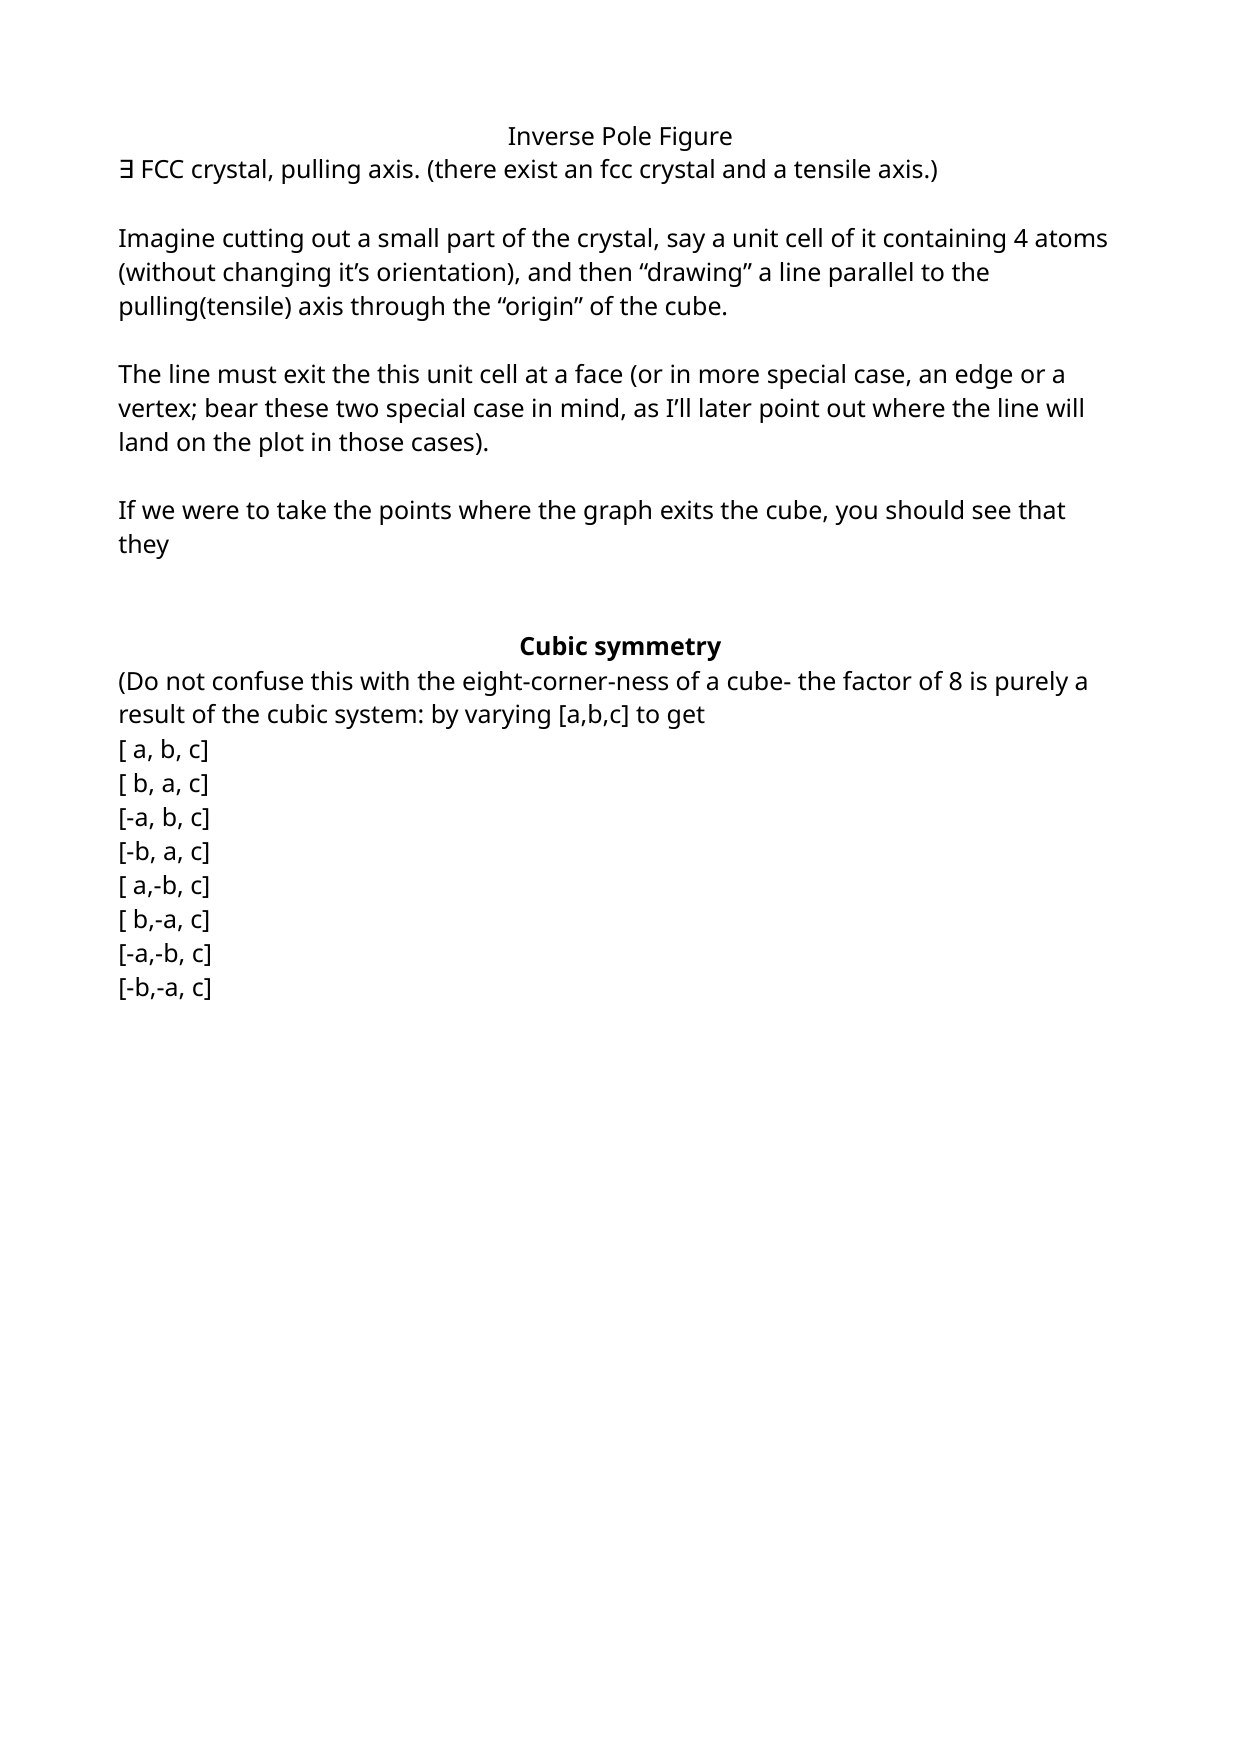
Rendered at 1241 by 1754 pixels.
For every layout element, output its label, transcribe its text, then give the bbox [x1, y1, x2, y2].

text Imagine cutting out a small part of the crystal, say a unit cell of it containing 4 atoms (without changing it’s orientation), and then “drawing” a line parallel to the pulling(tensile) axis through the “origin” of the cube. [118, 220, 1122, 322]
text ∃ FCC crystal, pulling axis. (there exist an fcc crystal and a tensile axis.) [118, 152, 1122, 186]
text [-a,-b, c] [118, 936, 1122, 970]
text If we were to take the points where the graph exits the cube, you should see that they [118, 493, 1122, 561]
text [-b, a, c] [118, 833, 1122, 867]
text [-a, b, c] [118, 799, 1122, 833]
text The line must exit the this unit cell at a face (or in more special case, an edge or a vertex; bear these two special case in mind, as I’ll later point out where the line will land on the plot in those cases). [118, 357, 1122, 459]
text [ b, a, c] [118, 765, 1122, 799]
text [ b,-a, c] [118, 902, 1122, 936]
text (Do not confuse this with the eight-corner-ness of a cube- the factor of 8 is purely a result of the cubic system: by varying [a,b,c] to get [118, 663, 1122, 731]
text Cubic symmetry [118, 629, 1122, 663]
text [ a, b, c] [118, 731, 1122, 765]
text [ a,-b, c] [118, 867, 1122, 902]
text [-b,-a, c] [118, 970, 1122, 1004]
text Inverse Pole Figure [118, 118, 1122, 152]
